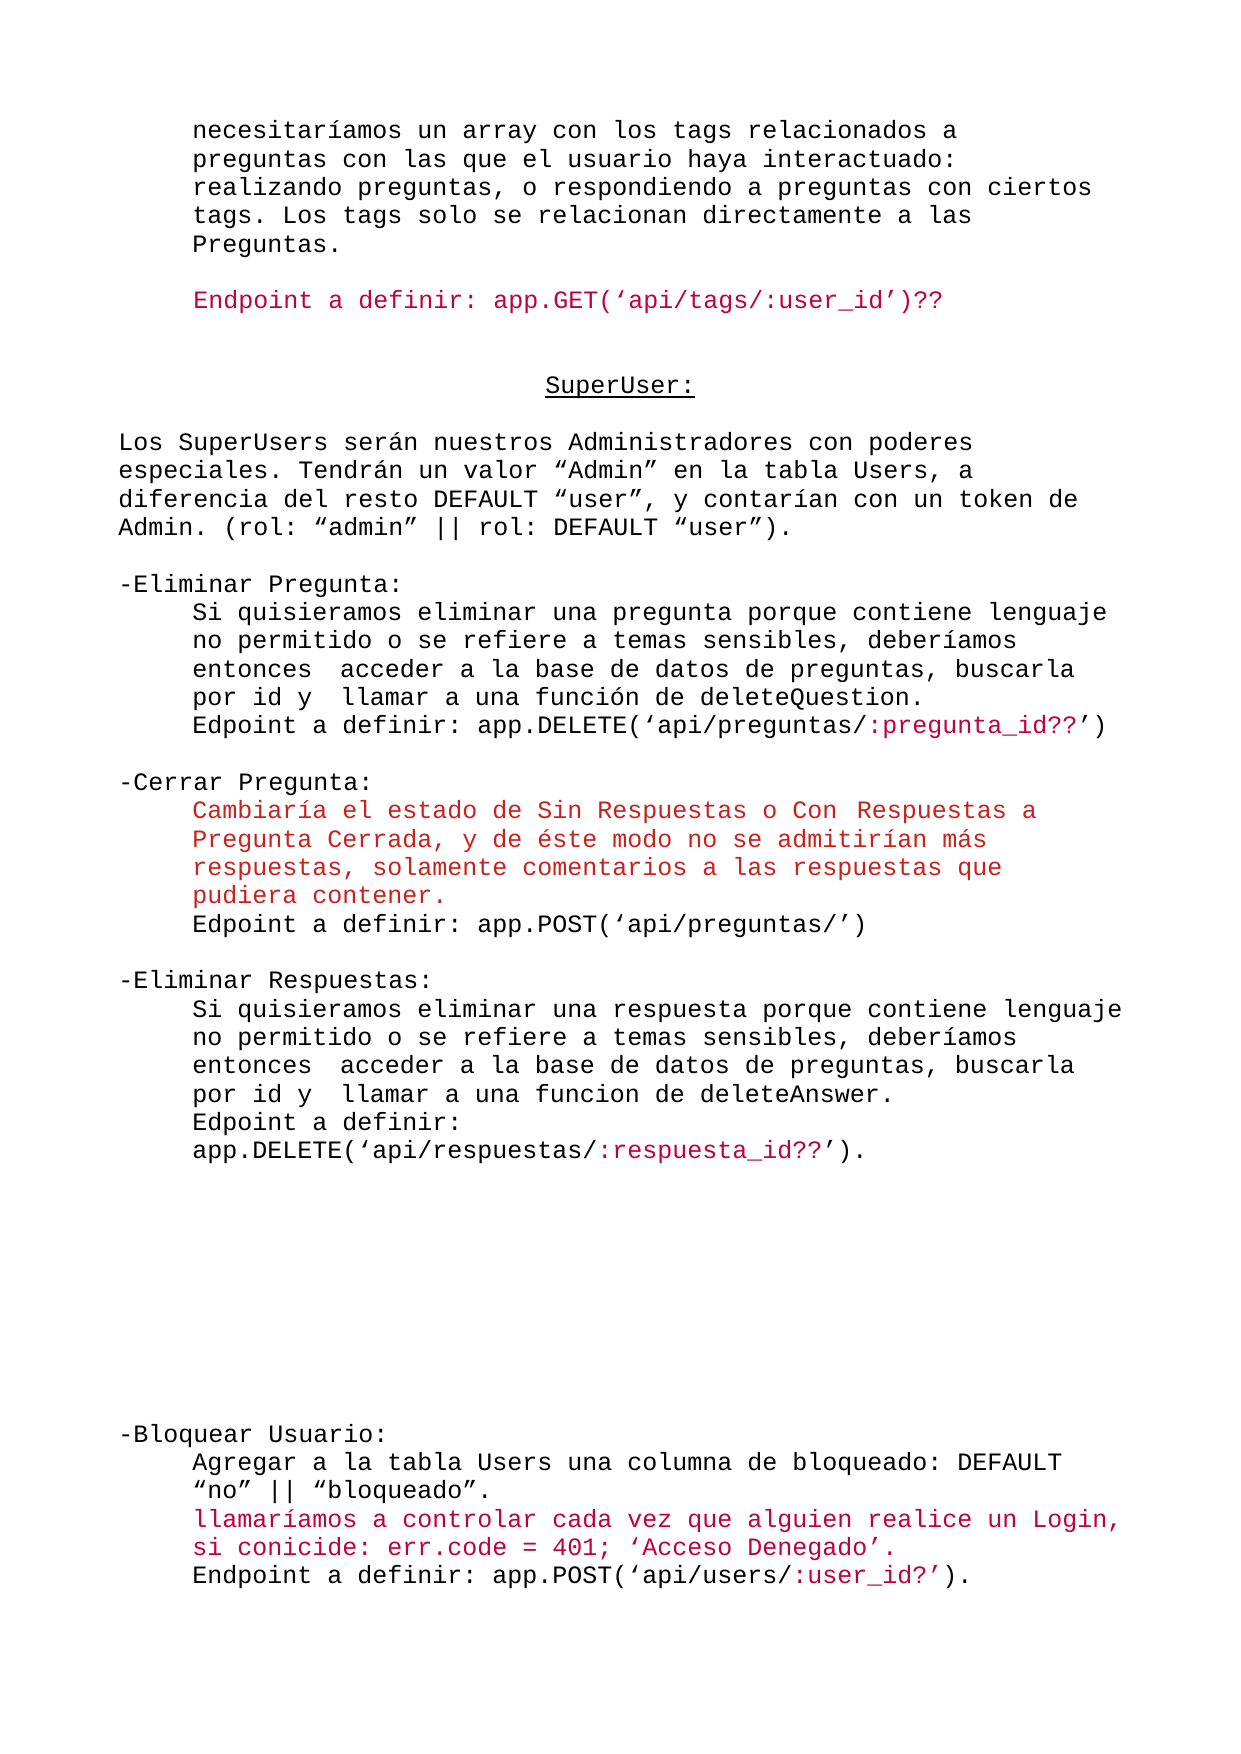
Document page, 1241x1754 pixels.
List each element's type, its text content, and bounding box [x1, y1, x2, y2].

text llamaríamos a controlar cada vez que alguien realice un Login, si conicide: err.code = 401; ‘Acceso Denegado’. [118, 1506, 1122, 1563]
text Endpoint a definir: app.POST(‘api/users/:user_id?’). [118, 1563, 1122, 1591]
text Si quisieramos eliminar una respuesta porque contiene lenguaje no permitido o se refiere a temas sensibles, deberíamos entonces acceder a la base de datos de preguntas, buscarla por id y llamar a una funcion de deleteAnswer. [118, 996, 1122, 1110]
text -Cerrar Pregunta: [118, 770, 1122, 798]
text Agregar a la tabla Users una columna de bloqueado: DEFAULT “no” || “bloqueado”. [118, 1450, 1122, 1506]
text Cambiaría el estado de Sin Respuestas o Con Respuestas a Pregunta Cerrada, y de éste modo no se admitirían más respuestas, solamente comentarios a las respuestas que pudiera contener. [118, 798, 1122, 911]
text SuperUser: [118, 373, 1122, 401]
text -Eliminar Pregunta: [118, 571, 1122, 600]
text Edpoint a definir: app.POST(‘api/preguntas/’) [118, 911, 1122, 940]
text Si quisieramos eliminar una pregunta porque contiene lenguaje no permitido o se refiere a temas sensibles, deberíamos entonces acceder a la base de datos de preguntas, buscarla por id y llamar a una función de deleteQuestion. [118, 600, 1122, 713]
text -Bloquear Usuario: [118, 1421, 1122, 1450]
text Edpoint a definir: app.DELETE(‘api/preguntas/:pregunta_id??’) [118, 713, 1122, 741]
text Endpoint a definir: app.GET(‘api/tags/:user_id’)?? [118, 288, 1122, 316]
text necesitaríamos un array con los tags relacionados a preguntas con las que el usuario haya interactuado: realizando preguntas, o respondiendo a preguntas con ciertos tags. Los tags solo se relacionan directamente a las Preguntas. [118, 118, 1122, 260]
text -Eliminar Respuestas: [118, 968, 1122, 996]
text Edpoint a definir: app.DELETE(‘api/respuestas/:respuesta_id??’). [118, 1110, 1122, 1166]
text Los SuperUsers serán nuestros Administradores con poderes especiales. Tendrán un valor “Admin” en la tabla Users, a diferencia del resto DEFAULT “user”, y contarían con un token de Admin. (rol: “admin” || rol: DEFAULT “user”). [118, 430, 1122, 543]
